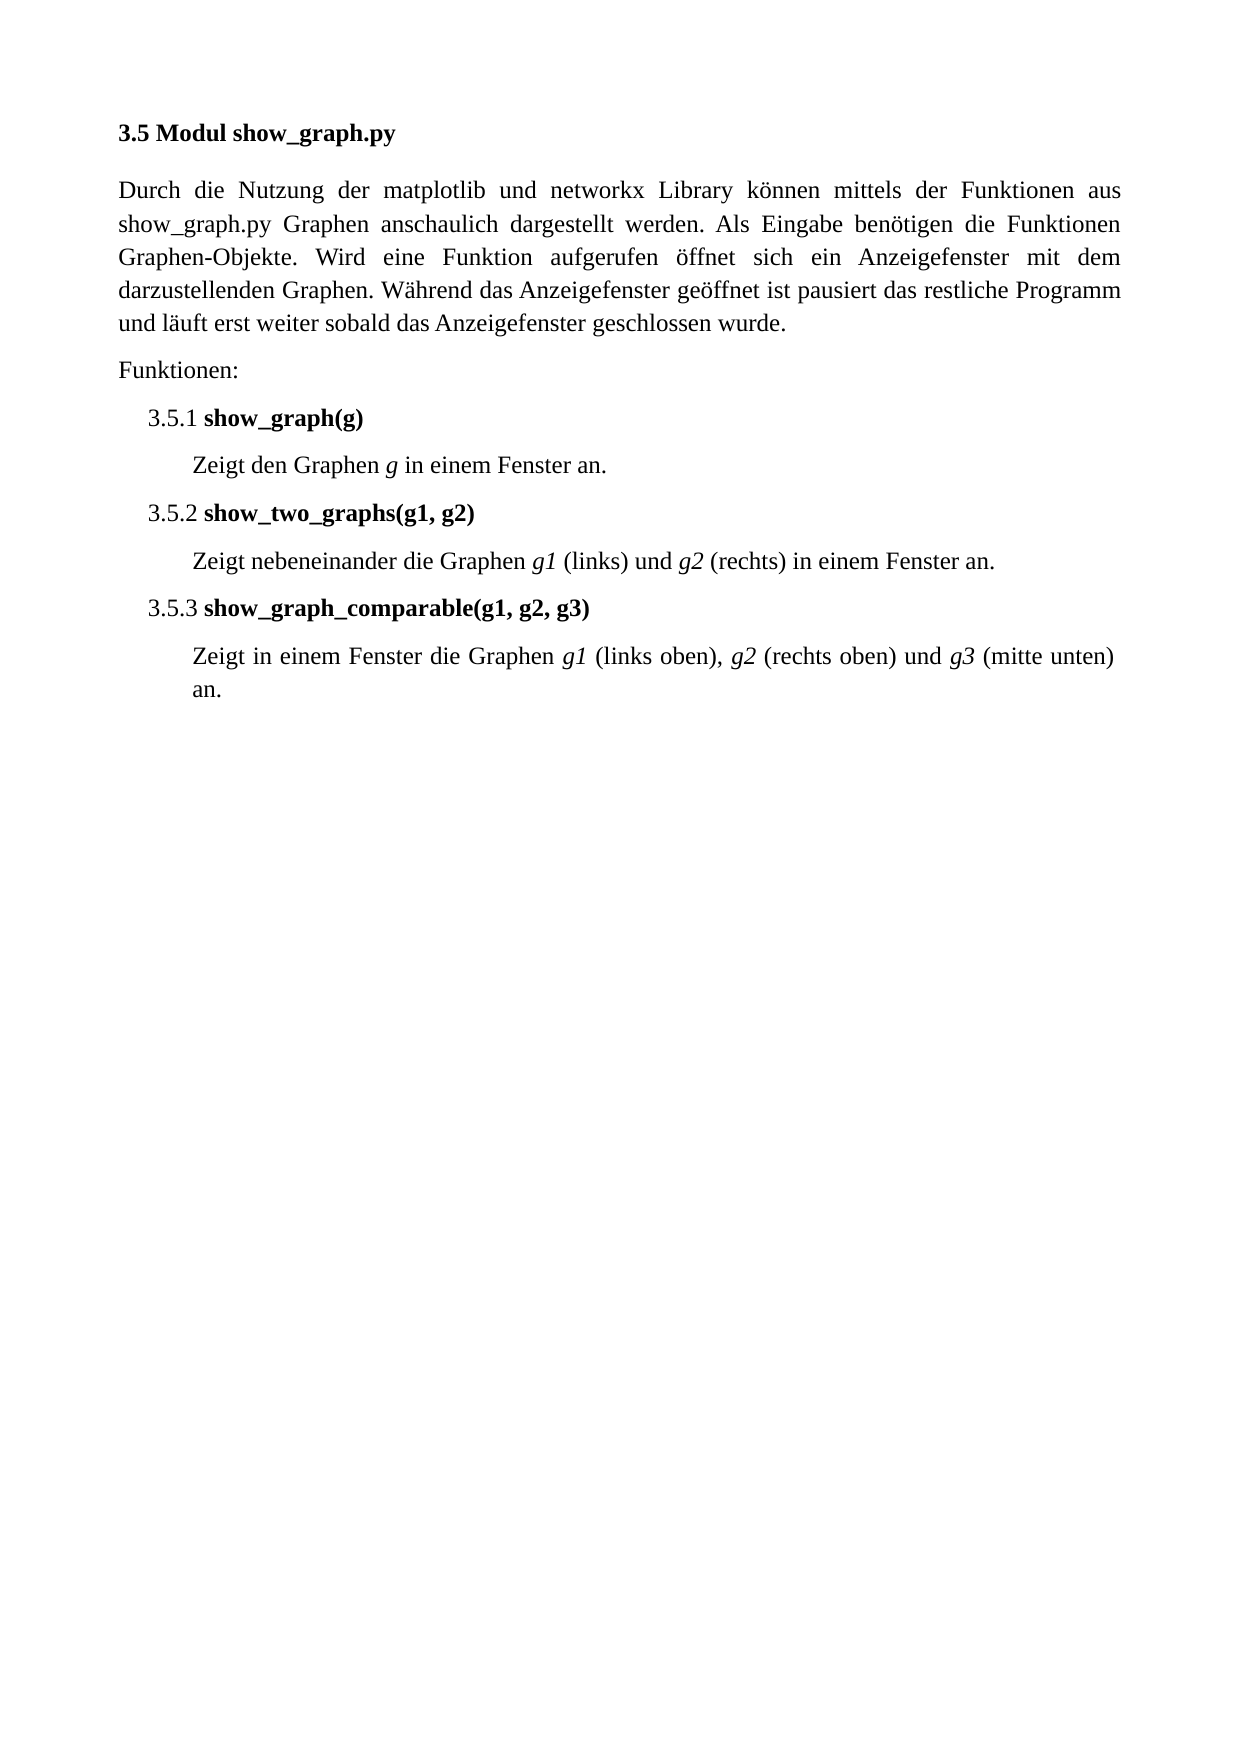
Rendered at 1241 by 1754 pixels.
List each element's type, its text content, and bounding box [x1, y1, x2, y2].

text Durch die Nutzung der matplotlib und networkx Library können mittels der Funktionen aus show_graph.py Graphen anschaulich dargestellt werden. Als Eingabe benötigen die Funktionen Graphen-Objekte. Wird eine Funktion aufgerufen öffnet sich ein Anzeigefenster mit dem darzustellenden Graphen. Während das Anzeigefenster geöffnet ist pausiert das restliche Programm und läuft erst weiter sobald das Anzeigefenster geschlossen wurde. [118, 176, 1122, 336]
text Zeigt den Graphen g in einem Fenster an. [118, 451, 1122, 479]
text Zeigt in einem Fenster die Graphen g1 (links oben), g2 (rechts oben) und g3 (mitte unten) an. [118, 641, 1122, 703]
list 3.5.2 show_two_graphs(g1, g2) [148, 498, 1122, 527]
text Zeigt nebeneinander die Graphen g1 (links) und g2 (rechts) in einem Fenster an. [118, 546, 1122, 574]
text 3.5 Modul show_graph.py [118, 118, 1122, 147]
list 3.5.3 show_graph_comparable(g1, g2, g3) [148, 593, 1122, 622]
list 3.5.1 show_graph(g) [148, 403, 1122, 432]
text Funktionen: [118, 355, 1122, 384]
